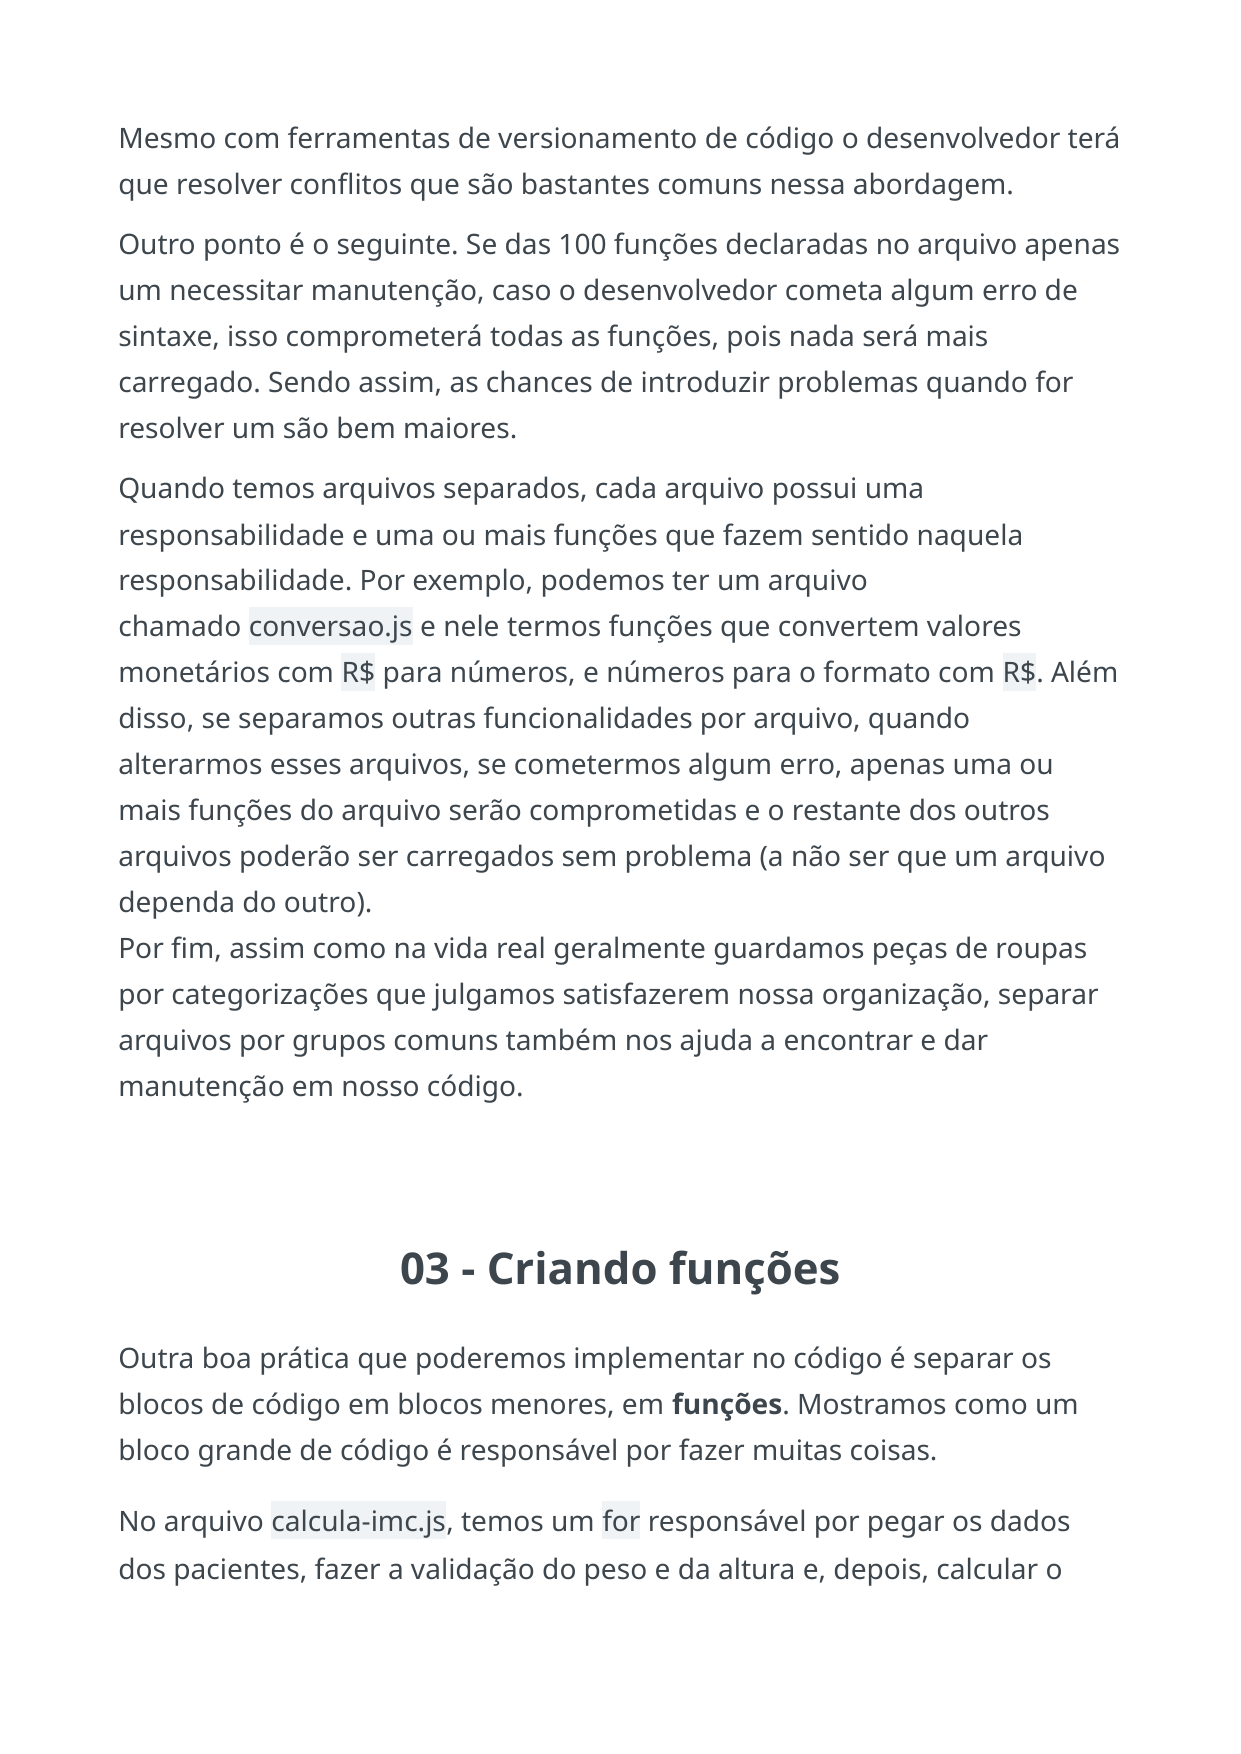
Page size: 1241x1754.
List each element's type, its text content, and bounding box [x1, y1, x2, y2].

text Por fim, assim como na vida real geralmente guardamos peças de roupas por categorizações que julgamos satisfazerem nossa organização, separar arquivos por grupos comuns também nos ajuda a encontrar e dar manutenção em nosso código. [118, 928, 1122, 1104]
text Quando temos arquivos separados, cada arquivo possui uma responsabilidade e uma ou mais funções que fazem sentido naquela responsabilidade. Por exemplo, podemos ter um arquivo chamado conversao.js e nele termos funções que convertem valores monetários com R$ para números, e números para o formato com R$. Além disso, se separamos outras funcionalidades por arquivo, quando alterarmos esses arquivos, se cometermos algum erro, apenas uma ou mais funções do arquivo serão comprometidas e o restante dos outros arquivos poderão ser carregados sem problema (a não ser que um arquivo dependa do outro). [118, 469, 1122, 921]
text No arquivo calcula-imc.js, temos um for responsável por pegar os dados dos pacientes, fazer a validação do peso e da altura e, depois, calcular o [118, 1491, 1122, 1588]
text Outro ponto é o seguinte. Se das 100 funções declaradas no arquivo apenas um necessitar manutenção, caso o desenvolvedor cometa algum erro de sintaxe, isso comprometerá todas as funções, pois nada será mais carregado. Sendo assim, as chances de introduzir problemas quando for resolver um são bem maiores. [118, 224, 1122, 447]
text Outra boa prática que poderemos implementar no código é separar os blocos de código em blocos menores, em funções. Mostramos como um bloco grande de código é responsável por fazer muitas coisas. [118, 1339, 1122, 1469]
text Mesmo com ferramentas de versionamento de código o desenvolvedor terá que resolver conflitos que são bastantes comuns nessa abordagem. [118, 118, 1122, 202]
subtitle 03 - Criando funções [118, 1238, 1122, 1297]
